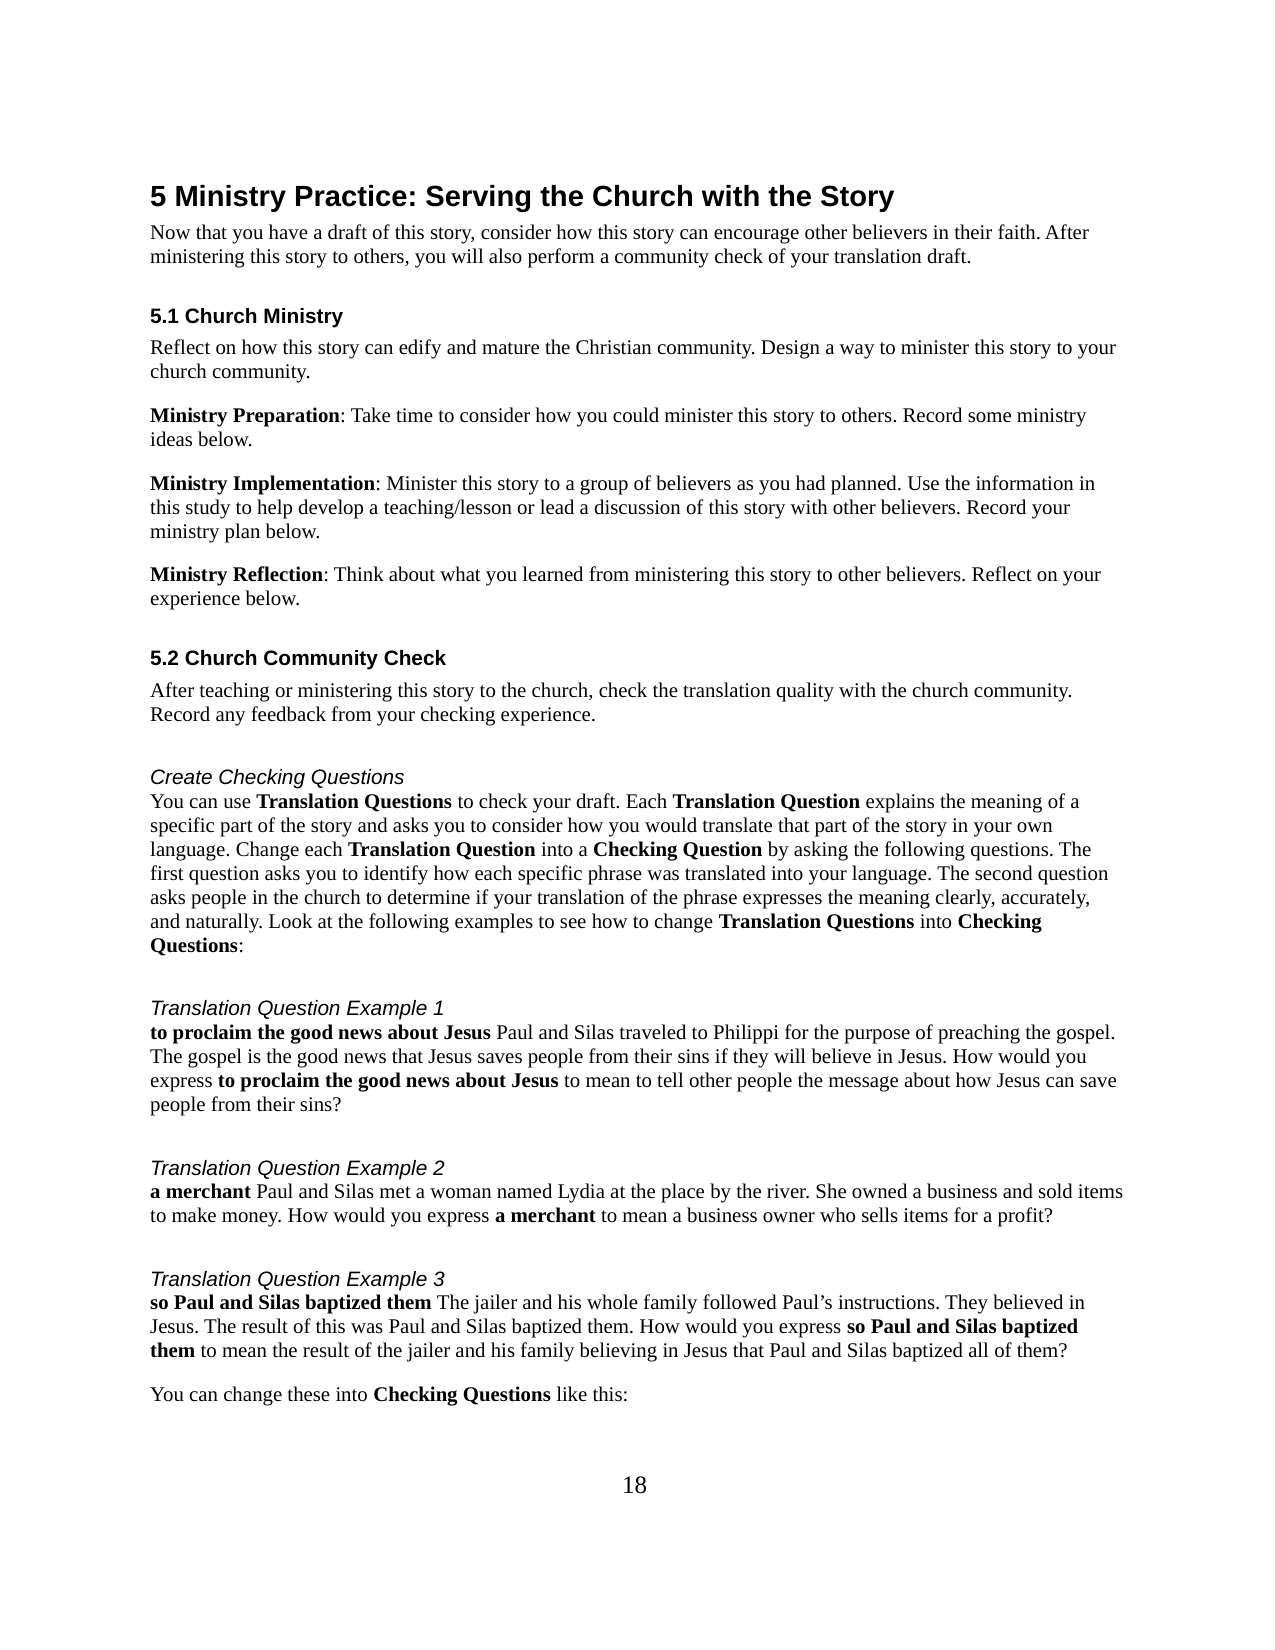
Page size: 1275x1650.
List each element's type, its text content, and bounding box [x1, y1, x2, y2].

text a merchant Paul and Silas met a woman named Lydia at the place by the river. She owned a business and sold items to make money. How would you express a merchant to mean a business owner who sells items for a profit? [150, 1179, 1125, 1227]
text so Paul and Silas baptized them The jailer and his whole family followed Paul’s instructions. They believed in Jesus. The result of this was Paul and Silas baptized them. How would you express so Paul and Silas baptized them to mean the result of the jailer and his family believing in Jesus that Paul and Silas baptized all of them? [150, 1290, 1125, 1362]
text After teaching or ministering this story to the church, check the translation quality with the church community. Record any feedback from your checking experience. [150, 678, 1125, 726]
text Reflect on how this story can edify and mature the Christian community. Design a way to minister this story to your church community. [150, 335, 1125, 383]
subtitle 5.1 Church Ministry [150, 304, 1125, 328]
subtitle 5 Ministry Practice: Serving the Church with the Story [150, 179, 1125, 212]
subtitle Translation Question Example 2 [150, 1155, 1125, 1179]
subtitle Translation Question Example 3 [150, 1266, 1125, 1290]
text Ministry Preparation: Take time to consider how you could minister this story to others. Record some ministry ideas below. [150, 403, 1125, 451]
text Ministry Implementation: Minister this story to a group of believers as you had planned. Use the information in this study to help develop a teaching/lesson or lead a discussion of this story with other believers. Record your ministry plan below. [150, 471, 1125, 543]
text You can use Translation Questions to check your draft. Each Translation Question explains the meaning of a specific part of the story and asks you to consider how you would translate that part of the story in your own language. Change each Translation Question into a Checking Question by asking the following questions. The first question asks you to identify how each specific phrase was translated into your language. The second question asks people in the church to determine if your translation of the phrase expresses the meaning clearly, accurately, and naturally. Look at the following examples to see how to change Translation Questions into Checking Questions: [150, 789, 1125, 957]
text Now that you have a draft of this story, consider how this story can encourage other believers in their faith. After ministering this story to others, you will also perform a community check of your translation draft. [150, 220, 1125, 268]
subtitle Create Checking Questions [150, 765, 1125, 789]
subtitle Translation Question Example 1 [150, 996, 1125, 1020]
text Ministry Reflection: Think about what you learned from ministering this story to other believers. Reflect on your experience below. [150, 562, 1125, 610]
text to proclaim the good news about Jesus Paul and Silas traveled to Philippi for the purpose of preaching the gospel. The gospel is the good news that Jesus saves people from their sins if they will believe in Jesus. How would you express to proclaim the good news about Jesus to mean to tell other people the message about how Jesus can save people from their sins? [150, 1020, 1125, 1116]
subtitle 5.2 Church Community Check [150, 646, 1125, 670]
text You can change these into Checking Questions like this: [150, 1382, 1125, 1406]
